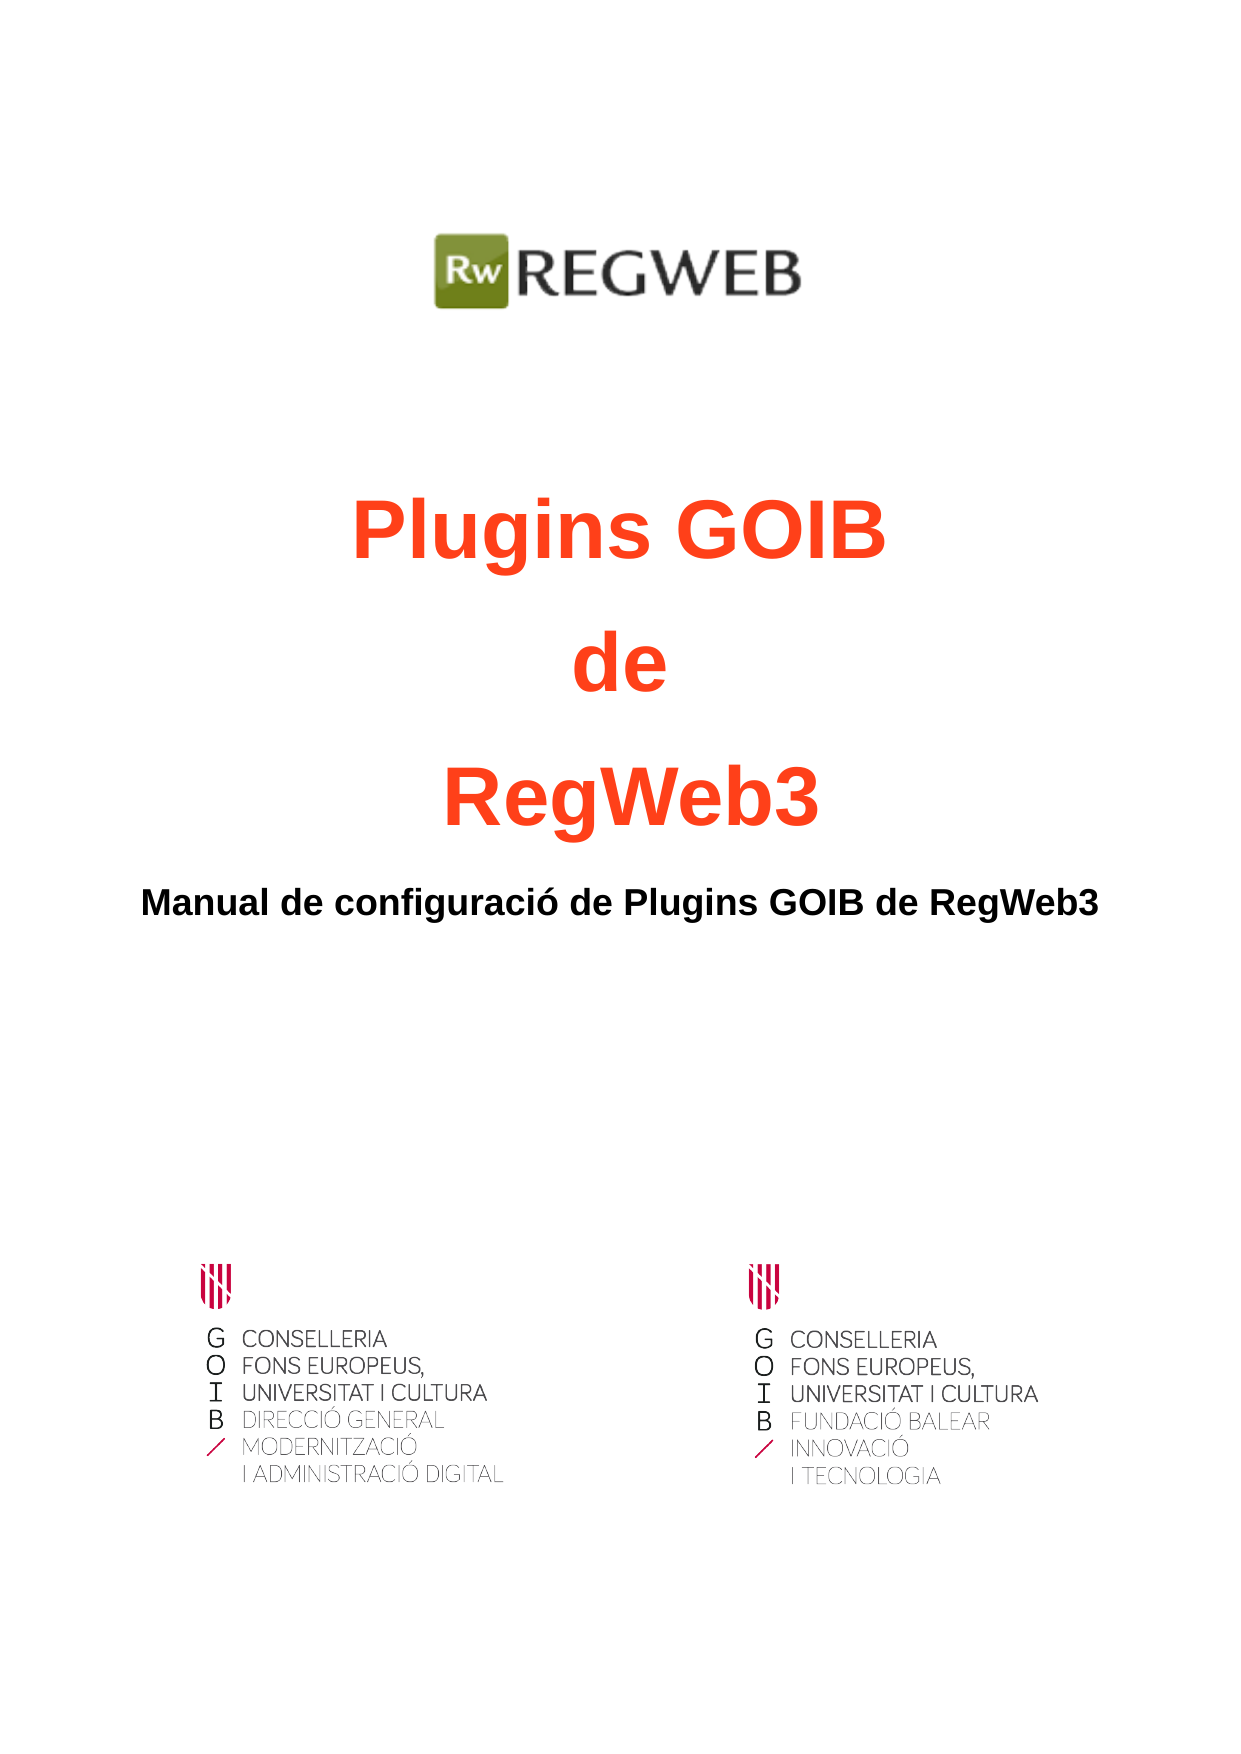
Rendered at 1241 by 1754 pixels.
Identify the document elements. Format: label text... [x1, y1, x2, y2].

table_header [586, 1244, 664, 1544]
table_header [118, 1244, 586, 1544]
title RegWeb3 [118, 747, 1122, 843]
subtitle Manual de configuració de Plugins GOIB de RegWeb3 [118, 880, 1122, 923]
title Plugins GOIB [118, 480, 1122, 576]
picture [432, 223, 808, 324]
title de [118, 614, 1122, 709]
picture [183, 1249, 521, 1497]
table_header [664, 1244, 1122, 1544]
picture [731, 1249, 1055, 1500]
